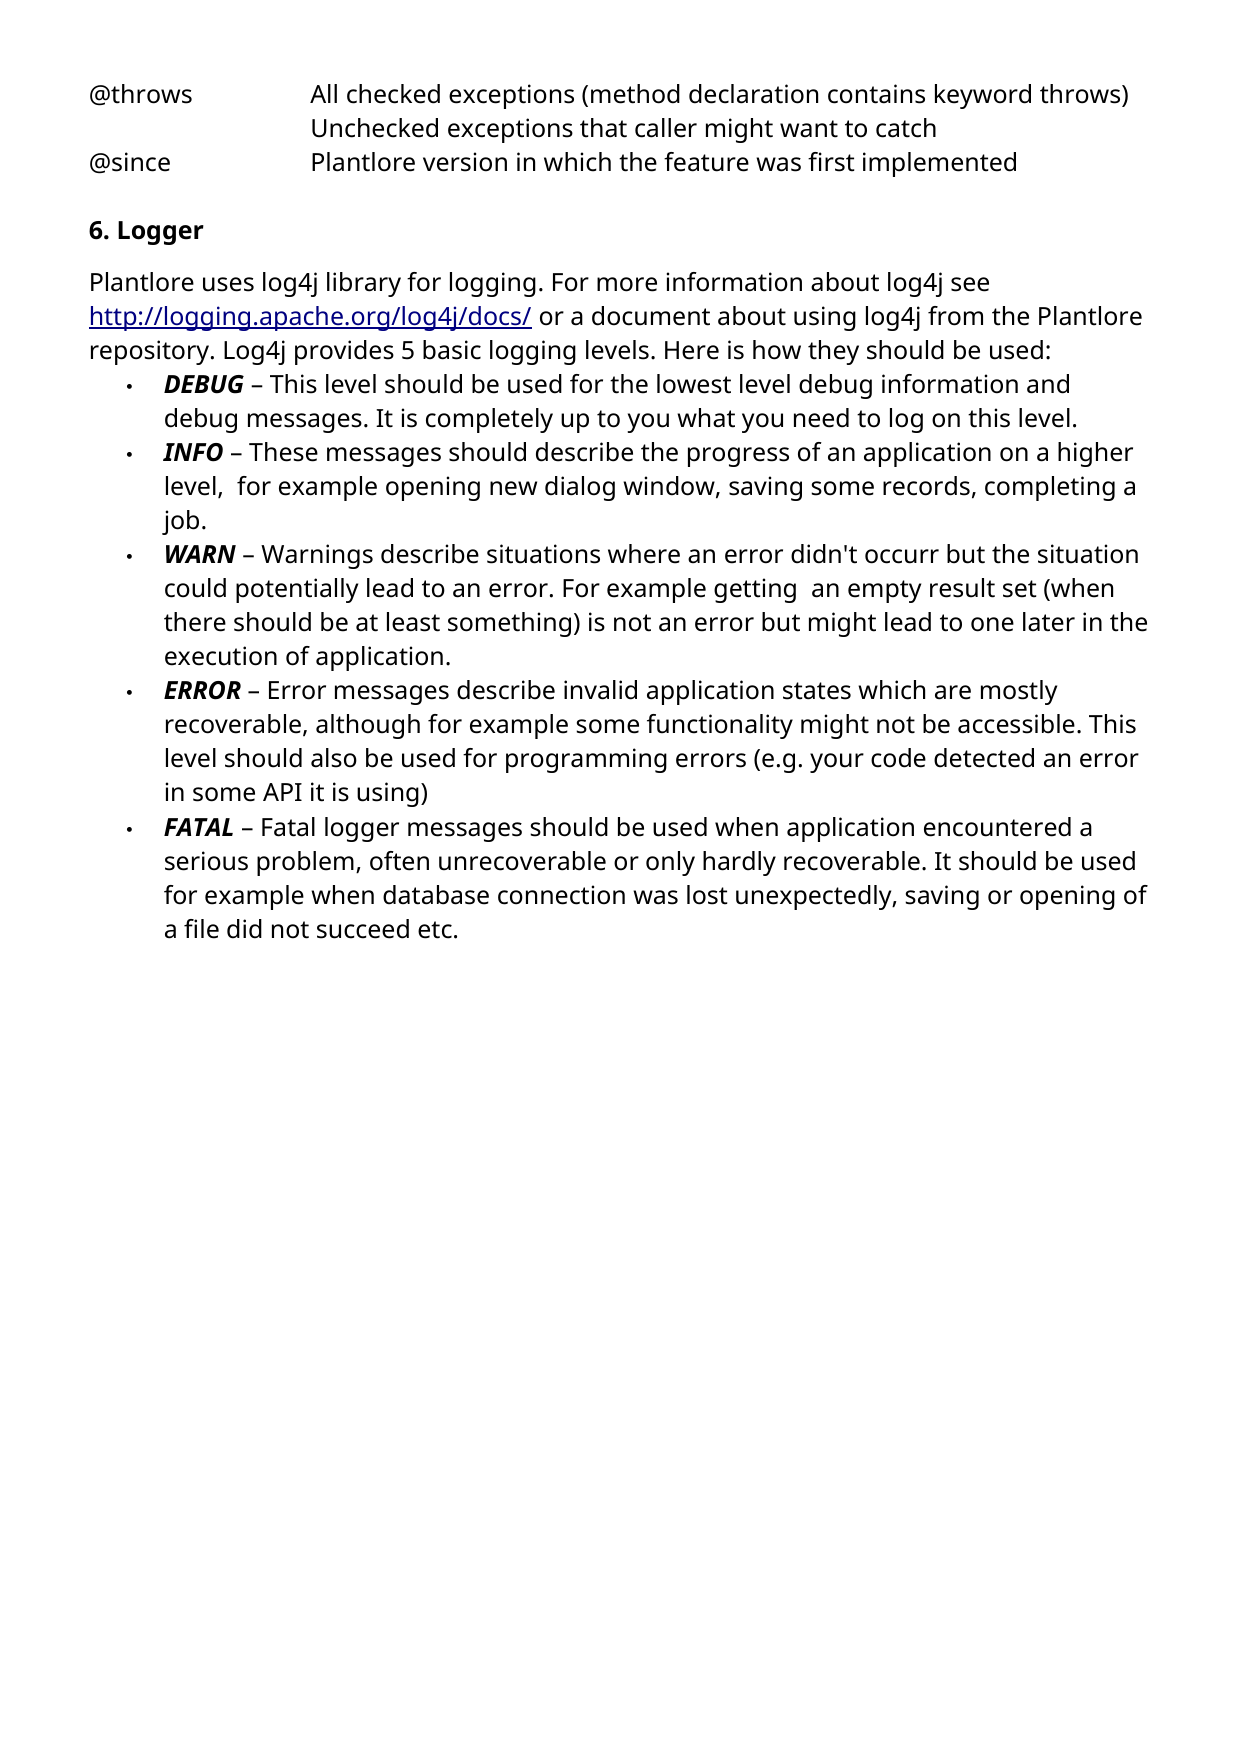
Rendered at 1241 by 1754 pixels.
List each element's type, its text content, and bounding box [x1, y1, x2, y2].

list FATAL – Fatal logger messages should be used when application encountered a serious problem, often unrecoverable or only hardly recoverable. It should be used for example when database connection was lost unexpectedly, saving or opening of a file did not succeed etc. [126, 809, 1152, 945]
text @throws All checked exceptions (method declaration contains keyword throws) [88, 77, 1152, 111]
text Unchecked exceptions that caller might want to catch [88, 111, 1152, 145]
text Plantlore uses log4j library for logging. For more information about log4j see http://logging.apache.org/log4j/docs/ or a document about using log4j from the Plantlore repository. Log4j provides 5 basic logging levels. Here is how they should be used: [88, 264, 1152, 366]
text 6. Logger [88, 213, 1152, 247]
text @since Plantlore version in which the feature was first implemented [88, 145, 1152, 179]
list WARN – Warnings describe situations where an error didn't occurr but the situation could potentially lead to an error. For example getting an empty result set (when there should be at least something) is not an error but might lead to one later in the execution of application. [126, 537, 1152, 673]
list DEBUG – This level should be used for the lowest level debug information and debug messages. It is completely up to you what you need to log on this level. [126, 366, 1152, 434]
list INFO – These messages should describe the progress of an application on a higher level, for example opening new dialog window, saving some records, completing a job. [126, 434, 1152, 537]
list ERROR – Error messages describe invalid application states which are mostly recoverable, although for example some functionality might not be accessible. This level should also be used for programming errors (e.g. your code detected an error in some API it is using) [126, 673, 1152, 809]
